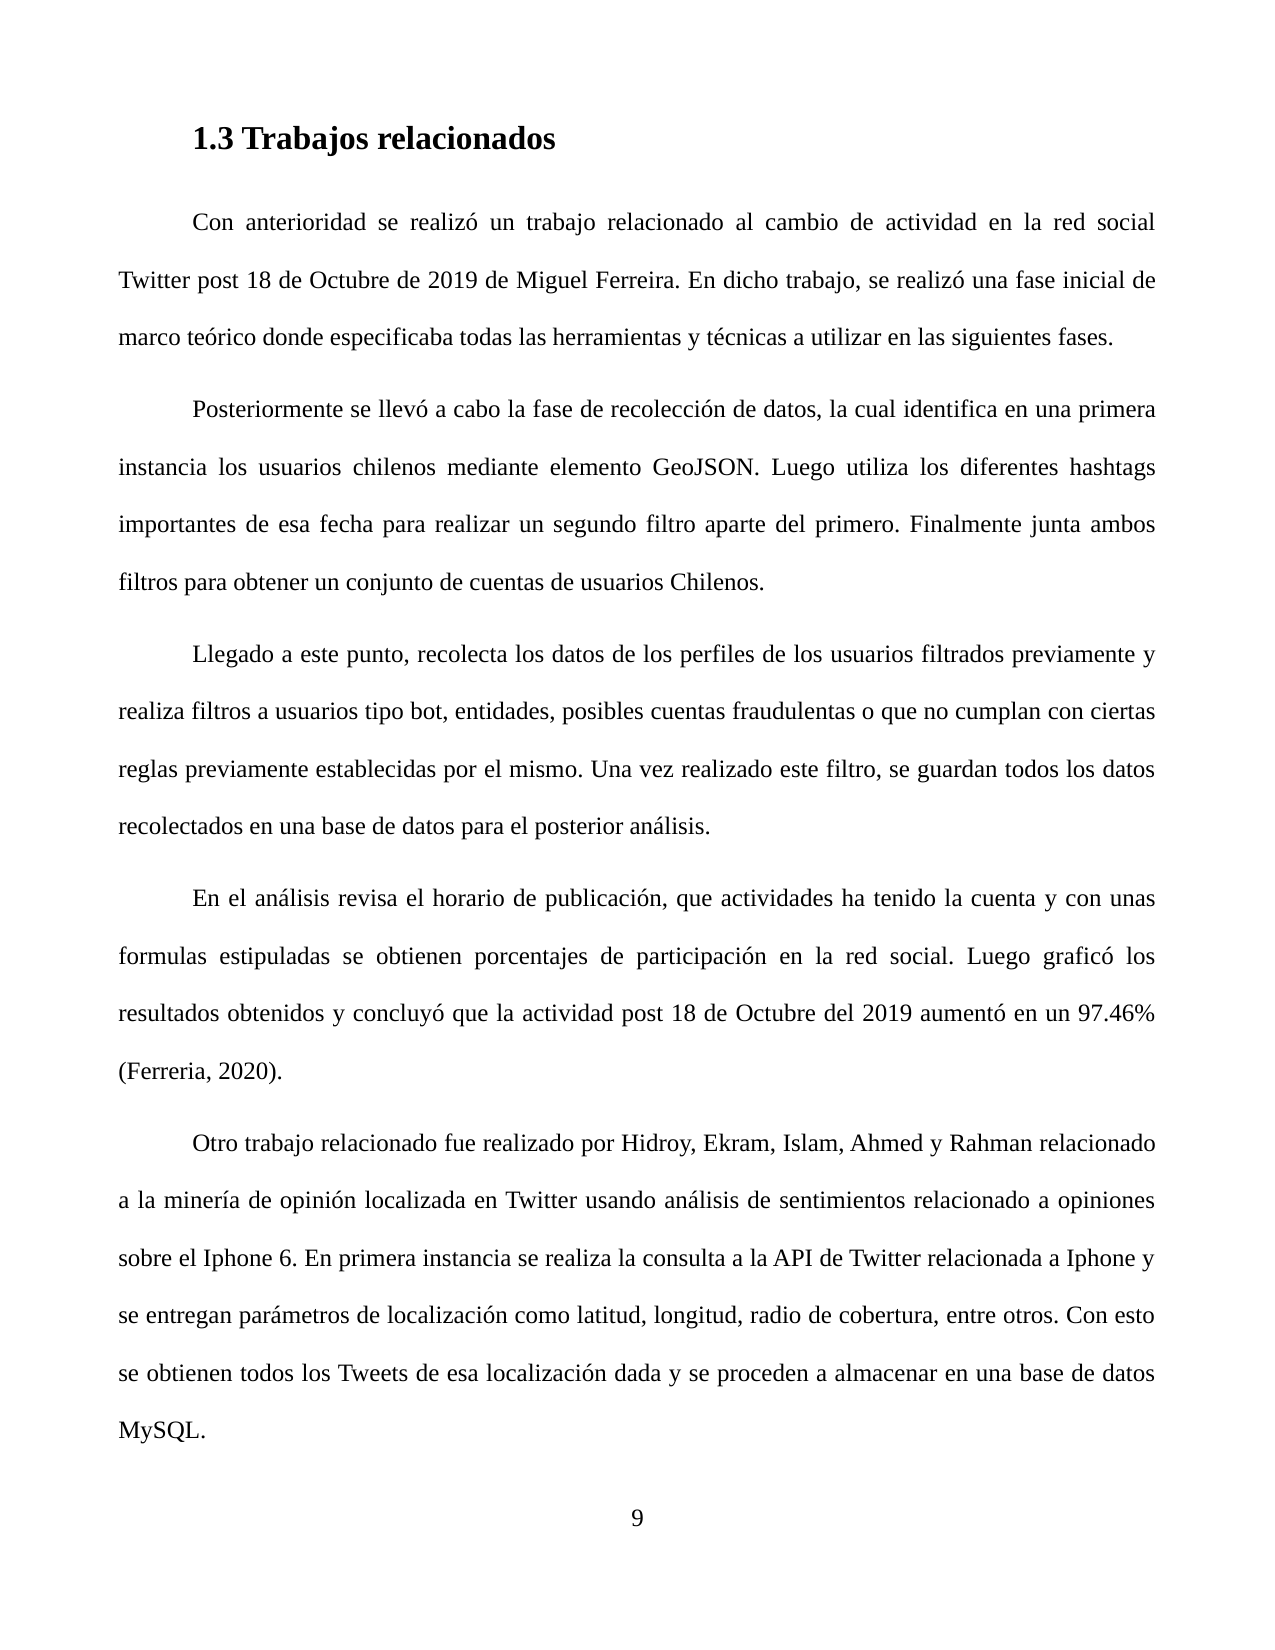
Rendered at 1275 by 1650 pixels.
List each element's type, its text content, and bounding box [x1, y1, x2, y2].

text Con anterioridad se realizó un trabajo relacionado al cambio de actividad en la red social Twitter post 18 de Octubre de 2019 de Miguel Ferreira. En dicho trabajo, se realizó una fase inicial de marco teórico donde especificaba todas las herramientas y técnicas a utilizar en las siguientes fases. [118, 207, 1157, 351]
text Posteriormente se llevó a cabo la fase de recolección de datos, la cual identifica en una primera instancia los usuarios chilenos mediante elemento GeoJSON. Luego utiliza los diferentes hashtags importantes de esa fecha para realizar un segundo filtro aparte del primero. Finalmente junta ambos filtros para obtener un conjunto de cuentas de usuarios Chilenos. [118, 394, 1157, 596]
text En el análisis revisa el horario de publicación, que actividades ha tenido la cuenta y con unas formulas estipuladas se obtienen porcentajes de participación en la red social. Luego graficó los resultados obtenidos y concluyó que la actividad post 18 de Octubre del 2019 aumentó en un 97.46%(Ferreria, 2020). [118, 883, 1157, 1085]
text Otro trabajo relacionado fue realizado por Hidroy, Ekram, Islam, Ahmed y Rahman relacionado a la minería de opinión localizada en Twitter usando análisis de sentimientos relacionado a opiniones sobre el Iphone 6. En primera instancia se realiza la consulta a la API de Twitter relacionada a Iphone y se entregan parámetros de localización como latitud, longitud, radio de cobertura, entre otros. Con esto se obtienen todos los Tweets de esa localización dada y se proceden a almacenar en una base de datos MySQL. [118, 1128, 1157, 1444]
text Llegado a este punto, recolecta los datos de los perfiles de los usuarios filtrados previamente y realiza filtros a usuarios tipo bot, entidades, posibles cuentas fraudulentas o que no cumplan con ciertas reglas previamente establecidas por el mismo. Una vez realizado este filtro, se guardan todos los datos recolectados en una base de datos para el posterior análisis. [118, 639, 1157, 840]
subtitle 1.3 Trabajos relacionados [118, 118, 1157, 156]
